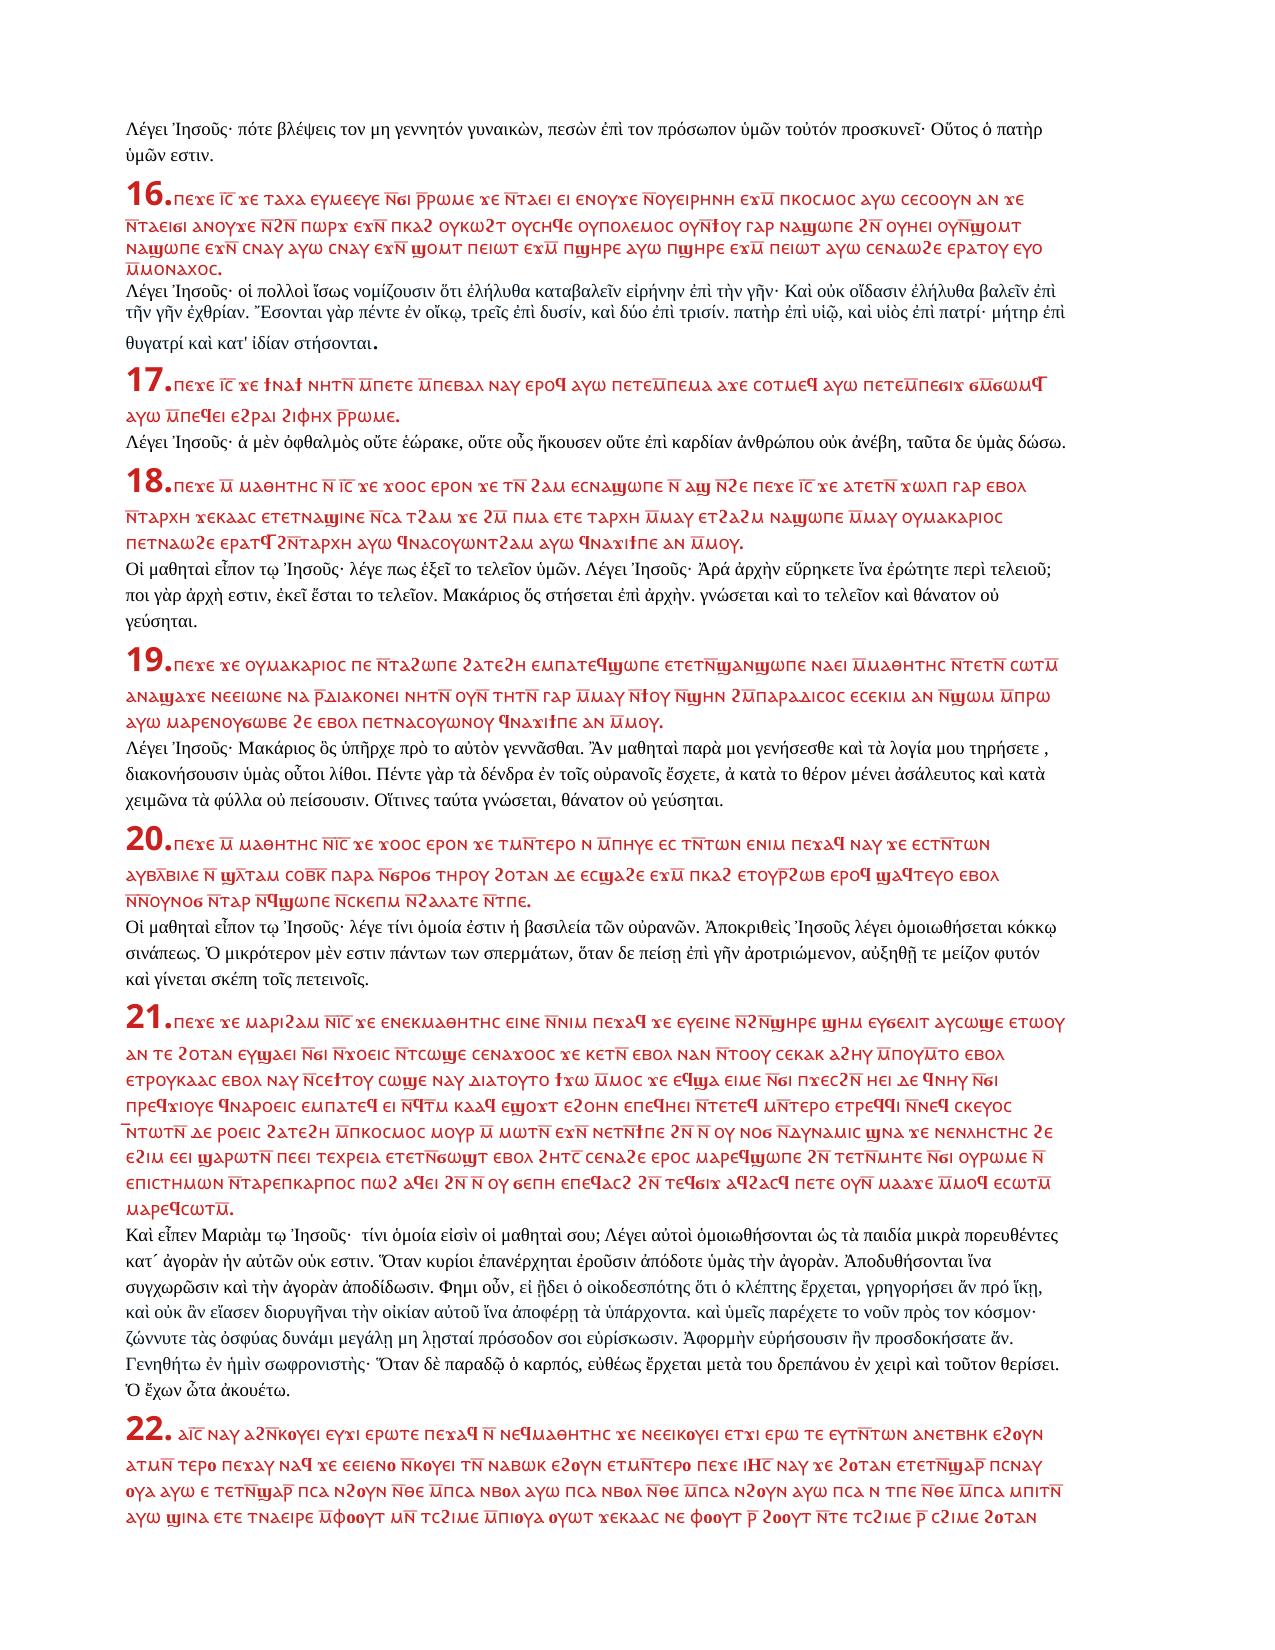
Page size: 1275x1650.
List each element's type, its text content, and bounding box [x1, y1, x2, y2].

list Λέγει Ἰησοῦς· πότε βλέψεις τον μη γεννητόν γυναικὼν, πεσὼν ἐπὶ τον πρόσωπον ὑμῶν τοὐτόν προσκυνεῖ· Οὕτος ὁ πατὴρ ὑμῶν εστιν. [2, 118, 1068, 166]
list Οἱ μαθηταὶ εἶπον τῳ Ἰησοῦς· λέγε τίνι ὁμοία ἐστιν ἡ βασιλεία τῶν οὐρανῶν. Ἀποκριθεὶς Ἰησοῦς λέγει ὁμοιωθήσεται κόκκῳ σινάπεως. Ὁ μικρότερον μὲν εστιν πάντων των σπερμάτων, ὅταν δε πείσῃ ἐπὶ γῆν ἀροτριώμενον, αὐξηθῇ τε μείζον φυτόν καὶ γίνεται σκέπη τοῖς πετεινοῖς. [2, 916, 1068, 989]
list ⲡⲉϫⲉ ⲙ̅ ⲙⲁⲑⲏⲧⲏⲥ ⲛ̅ ⲓ̅ⲥ̅ ϫⲉ ϫⲟⲟⲥ ⲉⲣⲟⲛ ϫⲉ ⲧⲛ̅ ϩⲁⲙ ⲉⲥⲛⲁϣⲱⲡⲉ ⲛ̅ ⲁϣ ⲛ̅ϩⲉ ⲡⲉϫⲉ ⲓ̅ⲥ̅ ϫⲉ ⲁⲧⲉⲧⲛ̅ ϫⲱⲗⲡ ⲅⲁⲣ ⲉⲃⲟⲗ ⲛ̅ⲧⲁⲣⲭⲏ ϫⲉⲕⲁⲁⲥ ⲉⲧⲉⲧⲛⲁϣⲓⲛⲉ ⲛ̅ⲥⲁ ⲧϩⲁⲙ ϫⲉ ϩⲙ̅ ⲡⲙⲁ ⲉⲧⲉ ⲧⲁⲣⲭⲏ ⲙ̅ⲙⲁⲩ ⲉⲧϩⲁϩⲙ ⲛⲁϣⲱⲡⲉ ⲙ̅ⲙⲁⲩ ⲟⲩⲙⲁⲕⲁⲣⲓⲟⲥ ⲡⲉⲧⲛⲁⲱϩⲉ ⲉⲣⲁⲧϥ̅ ϩⲛ̅ⲧⲁⲣⲭⲏ ⲁⲩⲱ ϥⲛⲁⲥⲟⲩⲱⲛⲧϩⲁⲙ ⲁⲩⲱ ϥⲛⲁϫⲓϯⲡⲉ ⲁⲛ ⲙ̅ⲙⲟⲩ. [2, 457, 1068, 554]
list ⲡⲉϫⲉ ⲙ̅ ⲙⲁⲑⲏⲧⲏⲥ ⲛ̅ⲓ̅ⲥ̅ ϫⲉ ϫⲟⲟⲥ ⲉⲣⲟⲛ ϫⲉ ⲧⲙⲛ̅ⲧⲉⲣⲟ ⲛ ⲙ̅ⲡⲏⲩⲉ ⲉⲥ ⲧⲛ̅ⲧⲱⲛ ⲉⲛⲓⲙ ⲡⲉϫⲁϥ ⲛⲁⲩ ϫⲉ ⲉⲥⲧⲛ̅ⲧⲱⲛ ⲁⲩⲃⲗ̅ⲃⲓⲗⲉ ⲛ̅ ϣⲗ̅ⲧⲁⲙ ⲥⲟⲃ̅ⲕ̅ ⲡⲁⲣⲁ ⲛ̅ϭⲣⲟϭ ⲧⲏⲣⲟⲩ ϩⲟⲧⲁⲛ ⲇⲉ ⲉⲥϣⲁϩⲉ ⲉϫⲙ̅ ⲡⲕⲁϩ ⲉⲧⲟⲩⲣ̅ϩⲱⲃ ⲉⲣⲟϥ ϣⲁϥⲧⲉⲩⲟ ⲉⲃⲟⲗ ⲛ̅ⲛ̅ⲟⲩⲛⲟϭ ⲛ̅ⲧⲁⲣ ⲛ̅ϥϣⲱⲡⲉ ⲛ̅ⲥⲕⲉⲡⲙ ⲛ̅ϩⲁⲗⲁⲧⲉ ⲛ̅ⲧⲡⲉ. [2, 814, 1068, 912]
list ⲁⲓ̅ⲥ̅ ⲛⲁⲩ ⲁϩⲛ̅ⲕoⲩⲉⲓ ⲉⲩϫⲓ ⲉⲣⲱⲧⲉ ⲡⲉϫⲁϥ ⲛ̅ ⲛⲉϥⲙⲁⲑⲏⲧⲏⲥ ϫⲉ ⲛⲉⲉⲓⲕoⲩⲉⲓ ⲉⲧϫⲓ ⲉⲣⲱ ⲧⲉ ⲉⲩⲧⲛ̅ⲧⲱⲛ ⲁⲛⲉⲧⲃⲏⲕ ⲉϩoⲩⲛ ⲁⲧⲙⲛ̅ ⲧⲉⲣo ⲡⲉϫⲁⲩ ⲛⲁϥ ϫⲉ ⲉⲉⲓⲉⲛo ⲛ̅ⲕoⲩⲉⲓ ⲧⲛ̅ ⲛⲁⲃⲱⲕ ⲉϩoⲩⲛ ⲉⲧⲙⲛ̅ⲧⲉⲣo ⲡⲉϫⲉ ⲓHⲥ̅ ⲛⲁⲩ ϫⲉ ϩoⲧⲁⲛ ⲉⲧⲉⲧⲛ̅ϣⲁⲣ̅ ⲡⲥⲛⲁⲩ oⲩⲁ ⲁⲩⲱ ⲉ ⲧⲉⲧⲛ̅ϣⲁⲣ̅ ⲡⲥⲁ ⲛϩoⲩⲛ ⲛ̅ⲑⲉ ⲙ̅ⲡⲥⲁ ⲛⲃoⲗ ⲁⲩⲱ ⲡⲥⲁ ⲛⲃoⲗ ⲛ̅ⲑⲉ ⲙ̅ⲡⲥⲁ ⲛϩoⲩⲛ ⲁⲩⲱ ⲡⲥⲁ ⲛ ⲧⲡⲉ ⲛ̅ⲑⲉ ⲙ̅ⲡⲥⲁ ⲙⲡⲓⲧⲛ̅ ⲁⲩⲱ ϣⲓⲛⲁ ⲉⲧⲉ ⲧⲛⲁⲉⲓⲣⲉ ⲙ̅ⲫooⲩⲧ ⲙⲛ̅ ⲧⲥϩⲓⲙⲉ ⲙ̅ⲡⲓoⲩⲁ oⲩⲱⲧ ϫⲉⲕⲁⲁⲥ ⲛⲉ ⲫooⲩⲧ ⲣ̅ ϩooⲩⲧ ⲛ̅ⲧⲉ ⲧⲥϩⲓⲙⲉ ⲣ̅ ⲥϩⲓⲙⲉ ϩoⲧⲁⲛ [2, 1405, 1068, 1528]
list ⲡⲉϫⲉ ⲓ̅ⲥ̅ ϫⲉ ϯⲛⲁϯ ⲛⲏⲧⲛ̅ ⲙ̅ⲡⲉⲧⲉ ⲙ̅ⲡⲉⲃⲁⲗ ⲛⲁⲩ ⲉⲣⲟϥ ⲁⲩⲱ ⲡⲉⲧⲉⲙ̅ⲡⲉⲙⲁ ⲁϫⲉ ⲥⲟⲧⲙⲉϥ ⲁⲩⲱ ⲡⲉⲧⲉⲙ̅ⲡⲉϭⲓϫ ϭⲙ̅ϭⲱⲙϥ̅ ⲁⲩⲱ ⲙ̅ⲡⲉϥⲉⲓ ⲉϩⲣⲁⲓ ϩⲓⲫⲏⲭ ⲣ̅ⲣⲱⲙⲉ. [2, 355, 1068, 427]
list Οἱ μαθηταὶ εἶπον τῳ Ἰησοῦς· λέγε πως ἑξεῖ το τελεῖον ὑμῶν. Λέγει Ἰησοῦς· Ἀρά ἀρχὴν εὕρηκετε ἴνα ἐρώτητε περὶ τελειοῦ; ποι γὰρ ἀρχὴ εστιν, ἐκεῖ ἔσται το τελεῖον. Μακάριος ὅς στήσεται ἐπὶ ἀρχὴν. γνώσεται καὶ το τελεῖον καὶ θάνατον οὐ γεύσηται. [2, 558, 1068, 631]
list Λέγει Ἰησοῦς· Μακάριος ὃς ὑπῆρχε πρὸ το αὐτὸν γεννᾶσθαι. Ἂν μαθηταὶ παρὰ μοι γενήσεσθε καὶ τὰ λογία μου τηρήσετε , διακονήσουσιν ὑμὰς οὗτοι λίθοι. Πέντε γὰρ τὰ δένδρα ἐν τοῖς οὐρανοῖς ἔσχετε, ἀ κατὰ το θέρον μένει ἀσάλευτος καὶ κατὰ χειμῶνα τὰ φύλλα οὐ πείσουσιν. Οἵτινες ταύτα γνώσεται, θάνατον οὐ γεύσηται. [2, 737, 1068, 810]
list Λέγει Ἰησοῦς· οἱ πολλοὶ ἴσως νομίζουσιν ὅτι ἐλήλυθα καταβαλεῖν εἰρήνην ἐπὶ τὴν γῆν· Καὶ οὐκ οἴδασιν ἐλήλυθα βαλεῖν ἐπὶ τῆν γῆν ἐχθρίαν. Ἔσονται γὰρ πέντε ἐν οἴκῳ, τρεῖς ἐπὶ δυσίν, καὶ δύο ἐπὶ τρισίν. πατὴρ ἐπὶ υἱῷ, καὶ υἱὸς ἐπὶ πατρί· μήτηρ ἐπὶ θυγατρί καὶ κατ' ἰδίαν στήσονται. [2, 280, 1068, 355]
list ⲡⲉϫⲉ ϫⲉ ⲟⲩⲙⲁⲕⲁⲣⲓⲟⲥ ⲡⲉ ⲛ̅ⲧⲁϩⲱⲡⲉ ϩⲁⲧⲉϩⲏ ⲉⲙⲡⲁⲧⲉϥϣⲱⲡⲉ ⲉⲧⲉⲧⲛ̅ϣⲁⲛϣⲱⲡⲉ ⲛⲁⲉⲓ ⲙ̅ⲙⲁⲑⲏⲧⲏⲥ ⲛ̅ⲧⲉⲧⲛ̅ ⲥⲱⲧⲙ̅ ⲁⲛⲁϣⲁϫⲉ ⲛⲉⲉⲓⲱⲛⲉ ⲛⲁ ⲣ̅ⲇⲓⲁⲕⲟⲛⲉⲓ ⲛⲏⲧⲛ̅ ⲟⲩⲛ̅ ⲧⲏⲧⲛ̅ ⲅⲁⲣ ⲙ̅ⲙⲁⲩ ⲛ̅ϯⲟⲩ ⲛ̅ϣⲏⲛ ϩⲙ̅ⲡⲁⲣⲁⲇⲓⲥⲟⲥ ⲉⲥⲉⲕⲓⲙ ⲁⲛ ⲛ̅ϣⲱⲙ ⲙ̅ⲡⲣⲱ ⲁⲩⲱ ⲙⲁⲣⲉⲛⲟⲩϭⲱⲃⲉ ϩⲉ ⲉⲃⲟⲗ ⲡⲉⲧⲛⲁⲥⲟⲩⲱⲛⲟⲩ ϥⲛⲁϫⲓϯⲡⲉ ⲁⲛ ⲙ̅ⲙⲟⲩ. [2, 636, 1068, 733]
list Καὶ εἶπεν Μαριὰμ τῳ Ἰησοῦς· τίνι ὁμοία εἰσὶν οἱ μαθηταὶ σου; Λέγει αὐτοὶ ὁμοιωθήσονται ὡς τὰ παιδία μικρὰ πορευθέντες κατ´ ἀγορὰν ἡν αὐτῶν οὑκ εστιν. Ὅταν κυρίοι ἐπανέρχηται ἐροῦσιν ἀπόδοτε ὑμὰς τὴν ἀγορὰν. Ἀποδυθήσονται ἴνα συγχωρῶσιν καὶ τὴν ἀγορὰν ἀποδίδωσιν. Φημι οὖν, εἰ ᾒδει ὁ οἰκοδεσπότης ὅτι ὁ κλέπτης ἔρχεται, γρηγορήσει ἄν πρό ἵκῃ, καὶ οὐκ ἂν εἴασεν διορυγῆναι τὴν οἰκίαν αὐτοῦ ἴνα ἀποφέρῃ τὰ ὑπάρχοντα. καὶ ὑμεῖς παρέχετε το νοῦν πρὸς τον κόσμον· ζώννυτε τὰς ὀσφύας δυνάμι μεγάλῃ μη λῃσταί πρόσοδον σοι εὑρίσκωσιν. Ἀφορμὴν εὑρήσουσιν ἢν προσδοκήσατε ἄν. Γενηθήτω ἐν ἡμὶν σωφρονιστὴς· Ὅταν δὲ παραδῷ ὁ καρπός, εὐθέως ἔρχεται μετὰ του δρεπάνου ἐν χειρὶ καὶ τοῦτον θερίσει. Ὁ ἔχων ὦτα ἀκουέτω. [2, 1224, 1068, 1400]
list ⲡⲉϫⲉ ⲓ̅ⲥ̅ ϫⲉ ⲧⲁⲭⲁ ⲉⲩⲙⲉⲉⲩⲉ ⲛ̅ϭⲓ ⲣ̅ⲣⲱⲙⲉ ϫⲉ ⲛ̅ⲧⲁⲉⲓ ⲉⲓ ⲉⲛⲟⲩϫⲉ ⲛ̅ⲟⲩⲉⲓⲣⲏⲛⲏ ⲉϫⲙ̅ ⲡⲕⲟⲥⲙⲟⲥ ⲁⲩⲱ ⲥⲉⲥⲟⲟⲩⲛ ⲁⲛ ϫⲉ ⲛ̅ⲧⲁⲉⲓϭⲓ ⲁⲛⲟⲩϫⲉ ⲛ̅ϩⲛ̅ ⲡⲱⲣϫ ⲉϫⲛ̅ ⲡⲕⲁϩ ⲟⲩⲕⲱϩⲧ ⲟⲩⲥⲏϥⲉ ⲟⲩⲡⲟⲗⲉⲙⲟⲥ ⲟⲩⲛ̅ϯⲟⲩ ⲅⲁⲣ ⲛⲁϣⲱⲡⲉ ϩⲛ̅ ⲟⲩⲏⲉⲓ ⲟⲩⲛ̅ϣⲟⲙⲧ ⲛⲁϣⲱⲡⲉ ⲉϫⲛ̅ ⲥⲛⲁⲩ ⲁⲩⲱ ⲥⲛⲁⲩ ⲉϫⲛ̅ ϣⲟⲙⲧ ⲡⲉⲓⲱⲧ ⲉϫⲙ̅ ⲡϣⲏⲣⲉ ⲁⲩⲱ ⲡϣⲏⲣⲉ ⲉϫⲙ̅ ⲡⲉⲓⲱⲧ ⲁⲩⲱ ⲥⲉⲛⲁⲱϩⲉ ⲉⲣⲁⲧⲟⲩ ⲉⲩⲟ ⲙ̅ⲙⲟⲛⲁⲭⲟⲥ. [2, 170, 1068, 280]
list Λέγει Ἰησοῦς· ἁ μὲν ὀφθαλμὸς οὔτε ἑώρακε, οὔτε οὖς ἤκουσεν οὔτε ἐπὶ καρδίαν ἀνθρώπου οὐκ ἀνέβη, ταῦτα δε ὑμὰς δώσω. [2, 431, 1068, 452]
list ⲡⲉϫⲉ ϫⲉ ⲙⲁⲣⲓϩⲁⲙ ⲛ̅ⲓ̅ⲥ̅ ϫⲉ ⲉⲛⲉⲕⲙⲁⲑⲏⲧⲏⲥ ⲉⲓⲛⲉ ⲛ̅ⲛⲓⲙ ⲡⲉϫⲁϥ ϫⲉ ⲉⲩⲉⲓⲛⲉ ⲛ̅ϩⲛ̅ϣⲏⲣⲉ ϣⲏⲙ ⲉⲩϭⲉⲗⲓⲧ ⲁⲩⲥⲱϣⲉ ⲉⲧⲱⲟⲩ ⲁⲛ ⲧⲉ ϩⲟⲧⲁⲛ ⲉⲩϣⲁⲉⲓ ⲛ̅ϭⲓ ⲛ̅ϫⲟⲉⲓⲥ ⲛ̅ⲧⲥⲱϣⲉ ⲥⲉⲛⲁϫⲟⲟⲥ ϫⲉ ⲕⲉⲧⲛ̅ ⲉⲃⲟⲗ ⲛⲁⲛ ⲛ̅ⲧⲟⲟⲩ ⲥⲉⲕⲁⲕ ⲁϩⲏⲩ ⲙ̅ⲡⲟⲩⲙ̅ⲧⲟ ⲉⲃⲟⲗ ⲉⲧⲣⲟⲩⲕⲁⲁⲥ ⲉⲃⲟⲗ ⲛⲁⲩ ⲛ̅ⲥⲉϯⲧⲟⲩ ⲥⲱϣⲉ ⲛⲁⲩ ⲇⲓⲁⲧⲟⲩⲧⲟ ϯϫⲱ ⲙ̅ⲙⲟⲥ ϫⲉ ⲉϥϣⲁ ⲉⲓⲙⲉ ⲛ̅ϭⲓ ⲡϫⲉⲥϩⲛ̅ ⲏⲉⲓ ⲇⲉ ϥⲛⲏⲩ ⲛ̅ϭⲓ ⲡⲣⲉϥϫⲓⲟⲩⲉ ϥⲛⲁⲣⲟⲉⲓⲥ ⲉⲙⲡⲁⲧⲉϥ ⲉⲓ ⲛ̅ϥⲧ̅ⲙ ⲕⲁⲁϥ ⲉϣⲟϫⲧ ⲉϩⲟⲏⲛ ⲉⲡⲉϥⲏⲉⲓ ⲛ̅ⲧⲉⲧⲉϥ ⲙⲛ̅ⲧⲉⲣⲟ ⲉⲧⲣⲉϥϥⲓ ⲛ̅ⲛⲉϥ ⲥⲕⲉⲩⲟⲥ ̅ⲛⲧⲱⲧⲛ̅ ⲇⲉ ⲣⲟⲉⲓⲥ ϩⲁⲧⲉϩⲏ ⲙ̅ⲡⲕⲟⲥⲙⲟⲥ ⲙⲟⲩⲣ ⲙ̅ ⲙⲱⲧⲛ̅ ⲉϫⲛ̅ ⲛⲉⲧⲛ̅ϯⲡⲉ ϩⲛ̅ ⲛ̅ ⲟⲩ ⲛⲟϭ ⲛ̅ⲇⲩⲛⲁⲙⲓⲥ ϣⲛⲁ ϫⲉ ⲛⲉⲛⲗⲏⲥⲧⲏⲥ ϩⲉ ⲉϩⲓⲙ ⲉⲉⲓ ϣⲁⲣⲱⲧⲛ̅ ⲡⲉⲉⲓ ⲧⲉⲭⲣⲉⲓⲁ ⲉⲧⲉⲧⲛ̅ϭⲱϣⲧ ⲉⲃⲟⲗ ϩⲏⲧⲥ̅ ⲥⲉⲛⲁϩⲉ ⲉⲣⲟⲥ ⲙⲁⲣⲉϥϣⲱⲡⲉ ϩⲛ̅ ⲧⲉⲧⲛ̅ⲙⲏⲧⲉ ⲛ̅ϭⲓ ⲟⲩⲣⲱⲙⲉ ⲛ̅ ⲉⲡⲓⲥⲧⲏⲙⲱⲛ ⲛ̅ⲧⲁⲣⲉⲡⲕⲁⲣⲡⲟⲥ ⲡⲱϩ ⲁϥⲉⲓ ϩⲛ̅ ⲛ̅ ⲟⲩ ϭⲉⲡⲏ ⲉⲡⲉϥⲁⲥϩ ϩⲛ̅ ⲧⲉϥϭⲓϫ ⲁϥϩⲁⲥϥ ⲡⲉⲧⲉ ⲟⲩⲛ̅ ⲙⲁⲁϫⲉ ⲙ̅ⲙⲟϥ ⲉⲥⲱⲧⲙ̅ ⲙⲁⲣⲉϥⲥⲱⲧⲙ̅. [2, 993, 1068, 1219]
